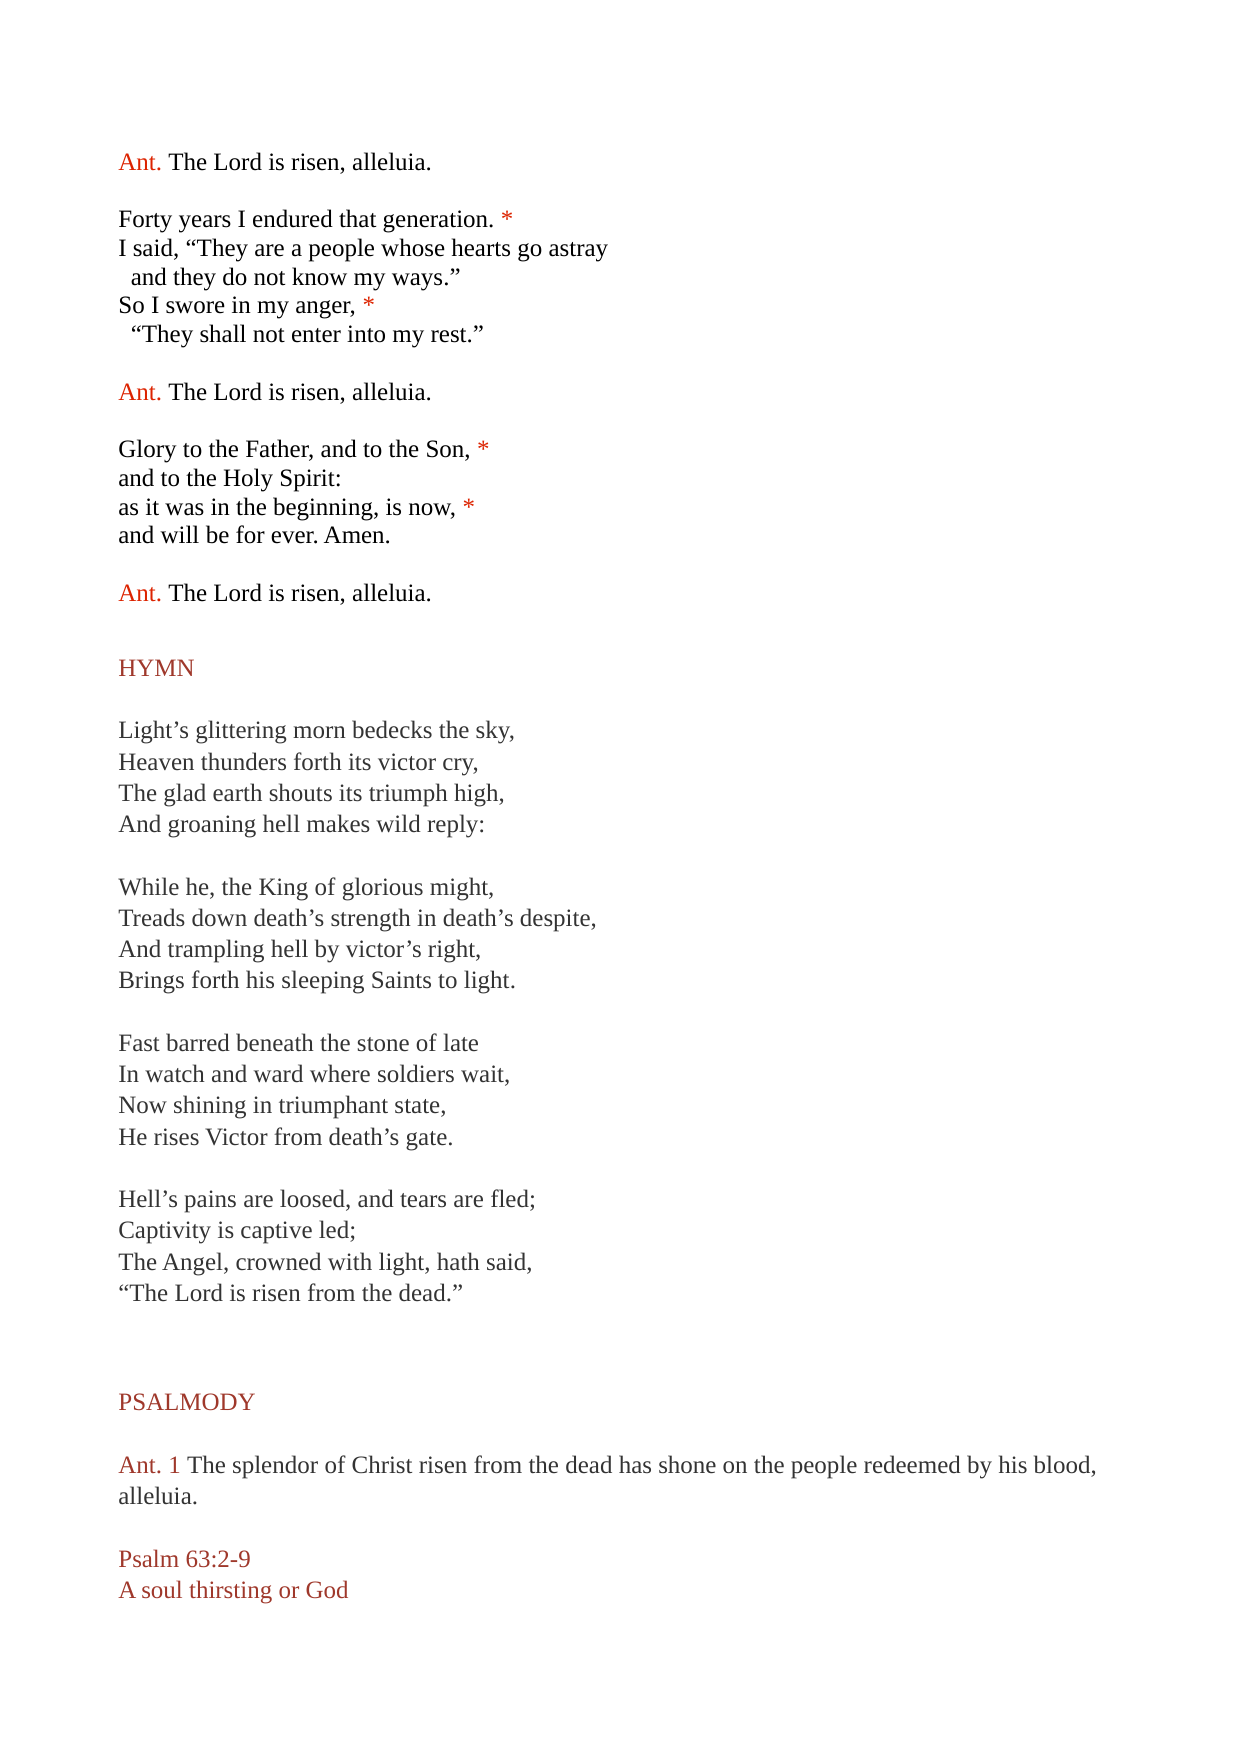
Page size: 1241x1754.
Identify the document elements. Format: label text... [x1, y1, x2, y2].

text Ant. The Lord is risen, alleluia. Forty years I endured that generation. * I said, “They are a people whose hearts go astray and they do not know my ways.” So I swore in my anger, * “They shall not enter into my rest.” Ant. The Lord is risen, alleluia. Glory to the Father, and to the Son, * and to the Holy Spirit: as it was in the beginning, is now, * and will be for ever. Amen. Ant. The Lord is risen, alleluia. [118, 118, 1122, 607]
text HYMN Light’s glittering morn bedecks the sky, Heaven thunders forth its victor cry, The glad earth shouts its triumph high, And groaning hell makes wild reply: While he, the King of glorious might, Treads down death’s strength in death’s despite, And trampling hell by victor’s right, Brings forth his sleeping Saints to light. Fast barred beneath the stone of late In watch and ward where soldiers wait, Now shining in triumphant state, He rises Victor from death’s gate. Hell’s pains are loosed, and tears are fled; Captivity is captive led; The Angel, crowned with light, hath said, “The Lord is risen from the dead.” [118, 619, 1122, 1369]
text PSALMODY Ant. 1 The splendor of Christ risen from the dead has shone on the people redeemed by his blood, alleluia. Psalm 63:2-9 A soul thirsting or God [118, 1385, 1122, 1635]
